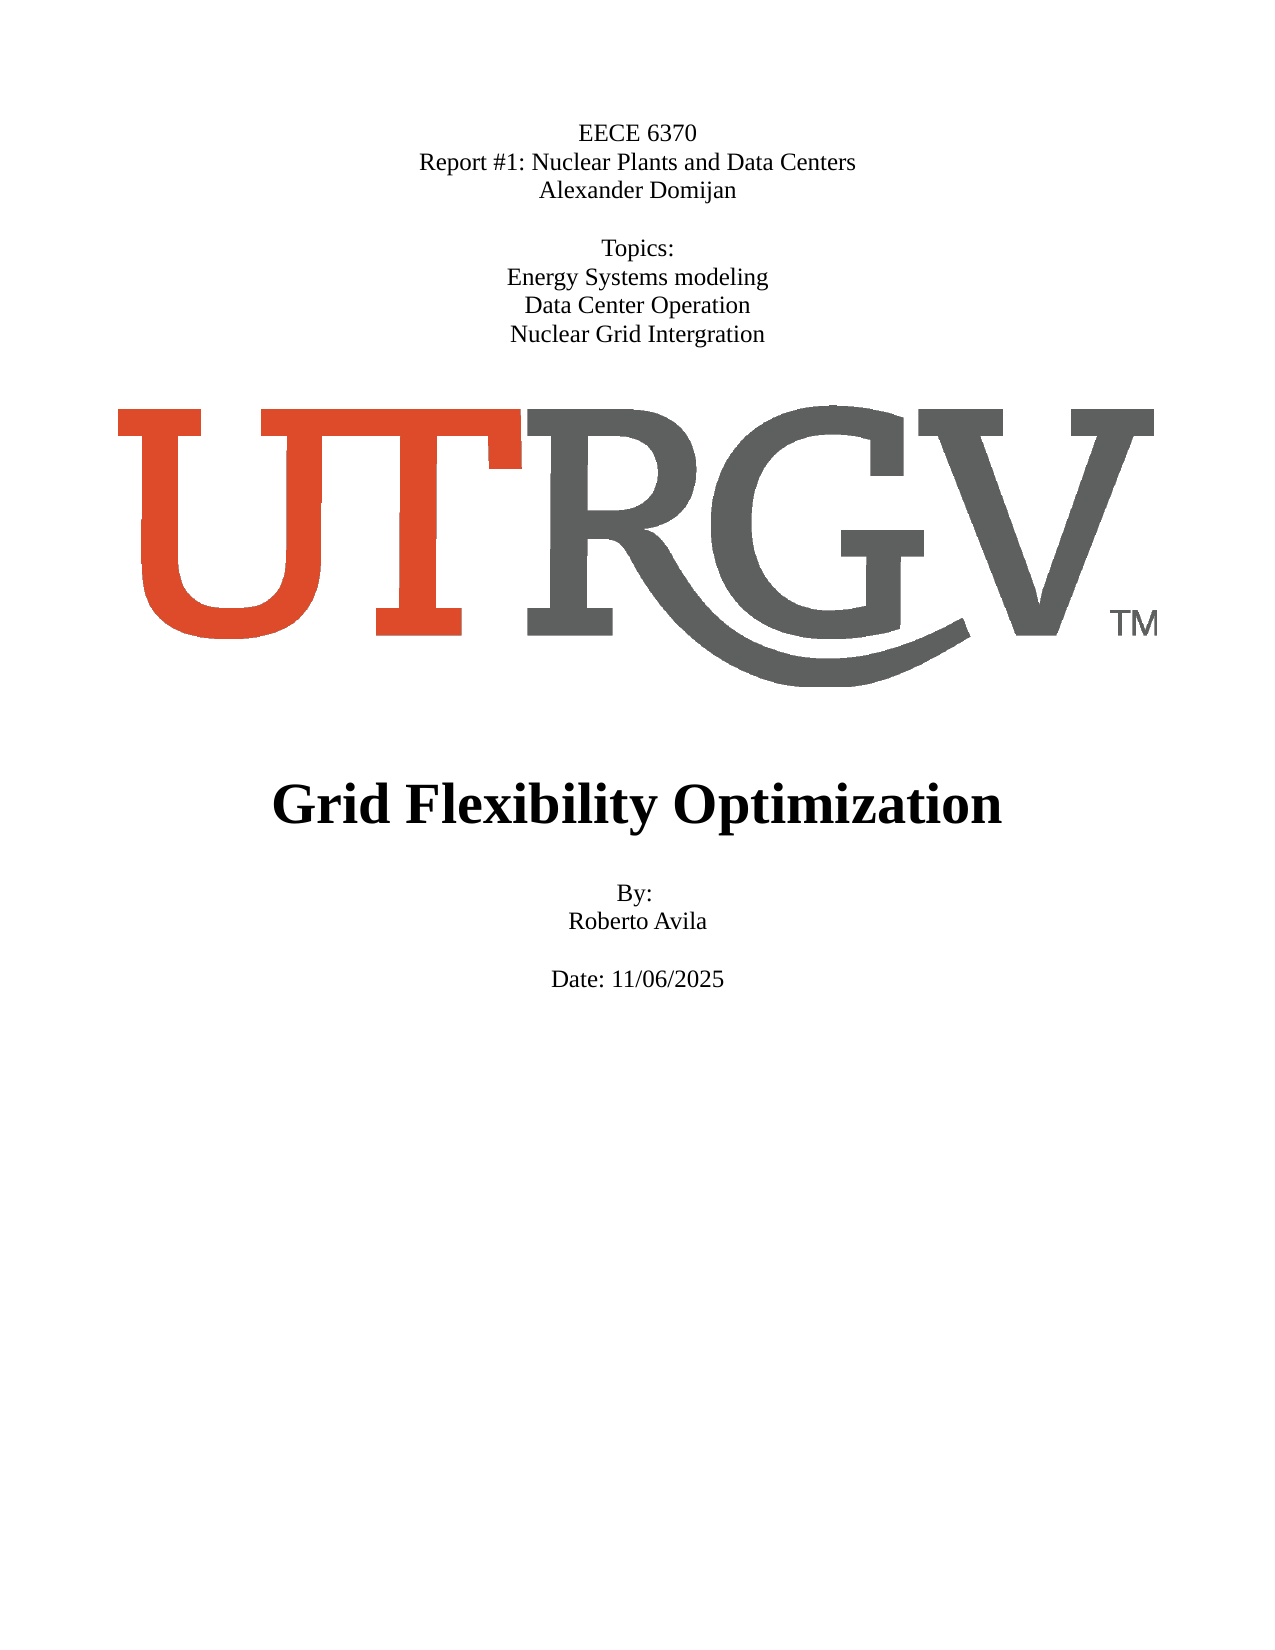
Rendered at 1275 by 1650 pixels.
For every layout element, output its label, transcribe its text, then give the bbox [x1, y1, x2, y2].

picture [118, 405, 1157, 687]
text By: [118, 878, 1157, 906]
text Nuclear Grid Intergration [118, 319, 1157, 348]
text Date: 11/06/2025 [118, 964, 1157, 993]
text Topics: [118, 233, 1157, 262]
text Roberto Avila [118, 906, 1157, 935]
text Data Center Operation [118, 291, 1157, 319]
text Report #1: Nuclear Plants and Data Centers [118, 147, 1157, 176]
title Grid Flexibility Optimization [118, 769, 1157, 836]
text EECE 6370 [118, 118, 1157, 147]
text Alexander Domijan [118, 176, 1157, 204]
text Energy Systems modeling [118, 262, 1157, 291]
